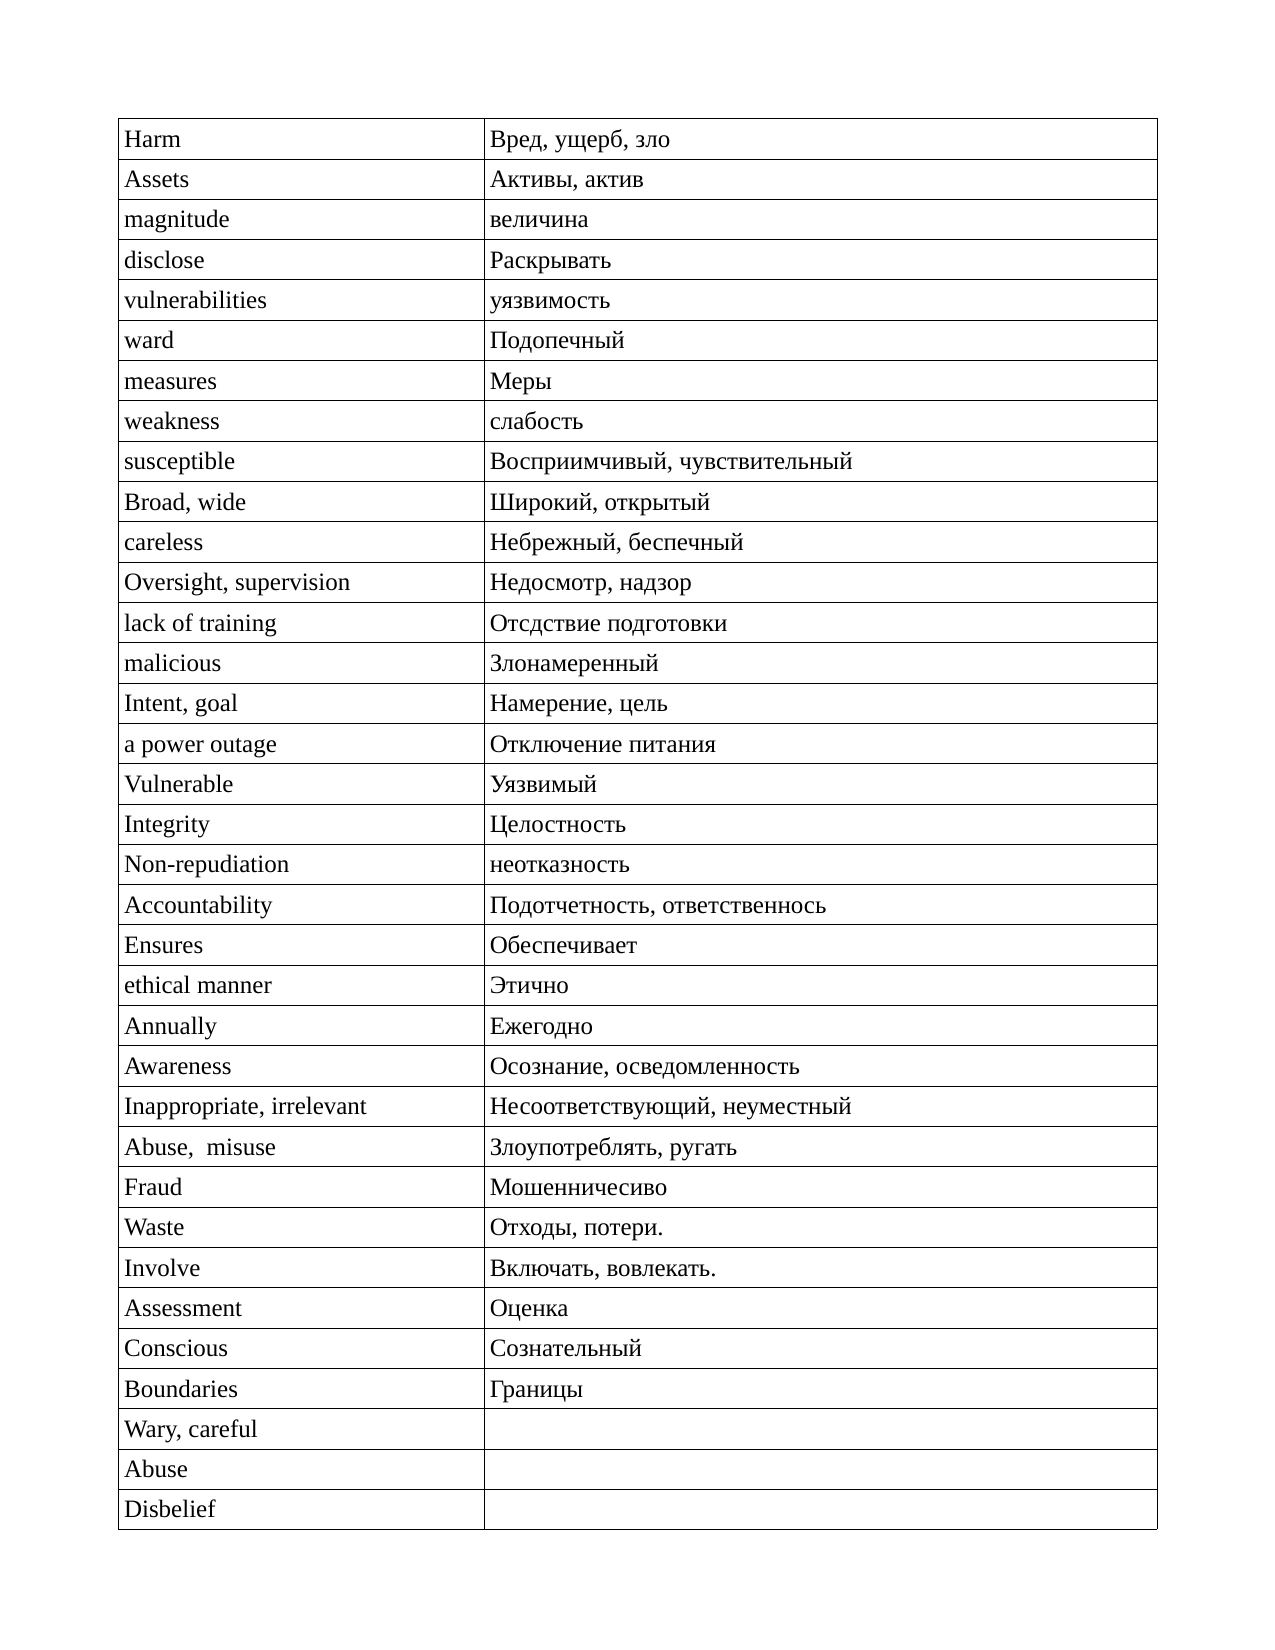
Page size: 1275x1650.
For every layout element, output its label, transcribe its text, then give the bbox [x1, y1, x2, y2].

table_cell a power outage [119, 724, 484, 763]
table_cell Boundaries [119, 1369, 484, 1408]
table_cell lack of training [119, 603, 484, 642]
table_cell Намерение, цель [485, 684, 1157, 723]
table_cell Integrity [119, 805, 484, 844]
table_cell Fraud [119, 1167, 484, 1207]
table_cell susceptible [119, 442, 484, 481]
table_cell Восприимчивый, чувствительный [485, 442, 1157, 481]
table_cell Раскрывать [485, 240, 1157, 279]
table_cell Активы, актив [485, 160, 1157, 199]
table_cell слабость [485, 401, 1157, 441]
table_cell Недосмотр, надзор [485, 563, 1157, 602]
table_cell Inappropriate, irrelevant [119, 1087, 484, 1126]
table_cell Подотчетность, ответственнось [485, 885, 1157, 924]
table_cell Отключение питания [485, 724, 1157, 763]
table_cell [485, 1450, 1157, 1489]
table_cell Disbelief [119, 1490, 484, 1529]
table_cell Включать, вовлекать. [485, 1248, 1157, 1287]
table_cell величина [485, 200, 1157, 239]
table_cell measures [119, 361, 484, 400]
table_cell Wary, careful [119, 1409, 484, 1448]
table_cell Vulnerable [119, 764, 484, 803]
table_cell Сознательный [485, 1329, 1157, 1368]
table_cell weakness [119, 401, 484, 441]
table_cell Уязвимый [485, 764, 1157, 803]
table_cell Злоупотреблять, ругать [485, 1127, 1157, 1166]
table_cell Conscious [119, 1329, 484, 1368]
table_cell Подопечный [485, 321, 1157, 360]
table_cell vulnerabilities [119, 280, 484, 320]
table_cell Отсдствие подготовки [485, 603, 1157, 642]
table_cell Обеспечивает [485, 925, 1157, 965]
table_cell Abuse, misuse [119, 1127, 484, 1166]
table_cell Oversight, supervision [119, 563, 484, 602]
table_header Вред, ущерб, зло [485, 119, 1157, 158]
table_header Harm [119, 119, 484, 158]
table_cell magnitude [119, 200, 484, 239]
table_cell Assets [119, 160, 484, 199]
table_cell [485, 1409, 1157, 1448]
table_cell Assessment [119, 1288, 484, 1327]
table_cell Annually [119, 1006, 484, 1045]
table_cell careless [119, 522, 484, 562]
table_cell Intent, goal [119, 684, 484, 723]
table_cell неотказность [485, 845, 1157, 884]
table_cell Awareness [119, 1046, 484, 1086]
table_cell Отходы, потери. [485, 1208, 1157, 1247]
table_cell Этично [485, 966, 1157, 1005]
table_cell Broad, wide [119, 482, 484, 521]
table_cell Ежегодно [485, 1006, 1157, 1045]
table_cell Осознание, осведомленность [485, 1046, 1157, 1086]
table_cell Целостность [485, 805, 1157, 844]
table_cell Abuse [119, 1450, 484, 1489]
table_cell Небрежный, беспечный [485, 522, 1157, 562]
table_cell Мошенничесиво [485, 1167, 1157, 1207]
table_cell Non-repudiation [119, 845, 484, 884]
table_cell ward [119, 321, 484, 360]
table_cell Злонамеренный [485, 643, 1157, 682]
table_cell Границы [485, 1369, 1157, 1408]
table_cell Accountability [119, 885, 484, 924]
table_cell Широкий, открытый [485, 482, 1157, 521]
table_cell Involve [119, 1248, 484, 1287]
table_cell уязвимость [485, 280, 1157, 320]
table_cell Ensures [119, 925, 484, 965]
table_cell ethical manner [119, 966, 484, 1005]
table_cell malicious [119, 643, 484, 682]
table_cell Waste [119, 1208, 484, 1247]
table_cell [485, 1490, 1157, 1529]
table_cell Несоответствующий, неуместный [485, 1087, 1157, 1126]
table_cell Меры [485, 361, 1157, 400]
table_cell Оценка [485, 1288, 1157, 1327]
table_cell disclose [119, 240, 484, 279]
